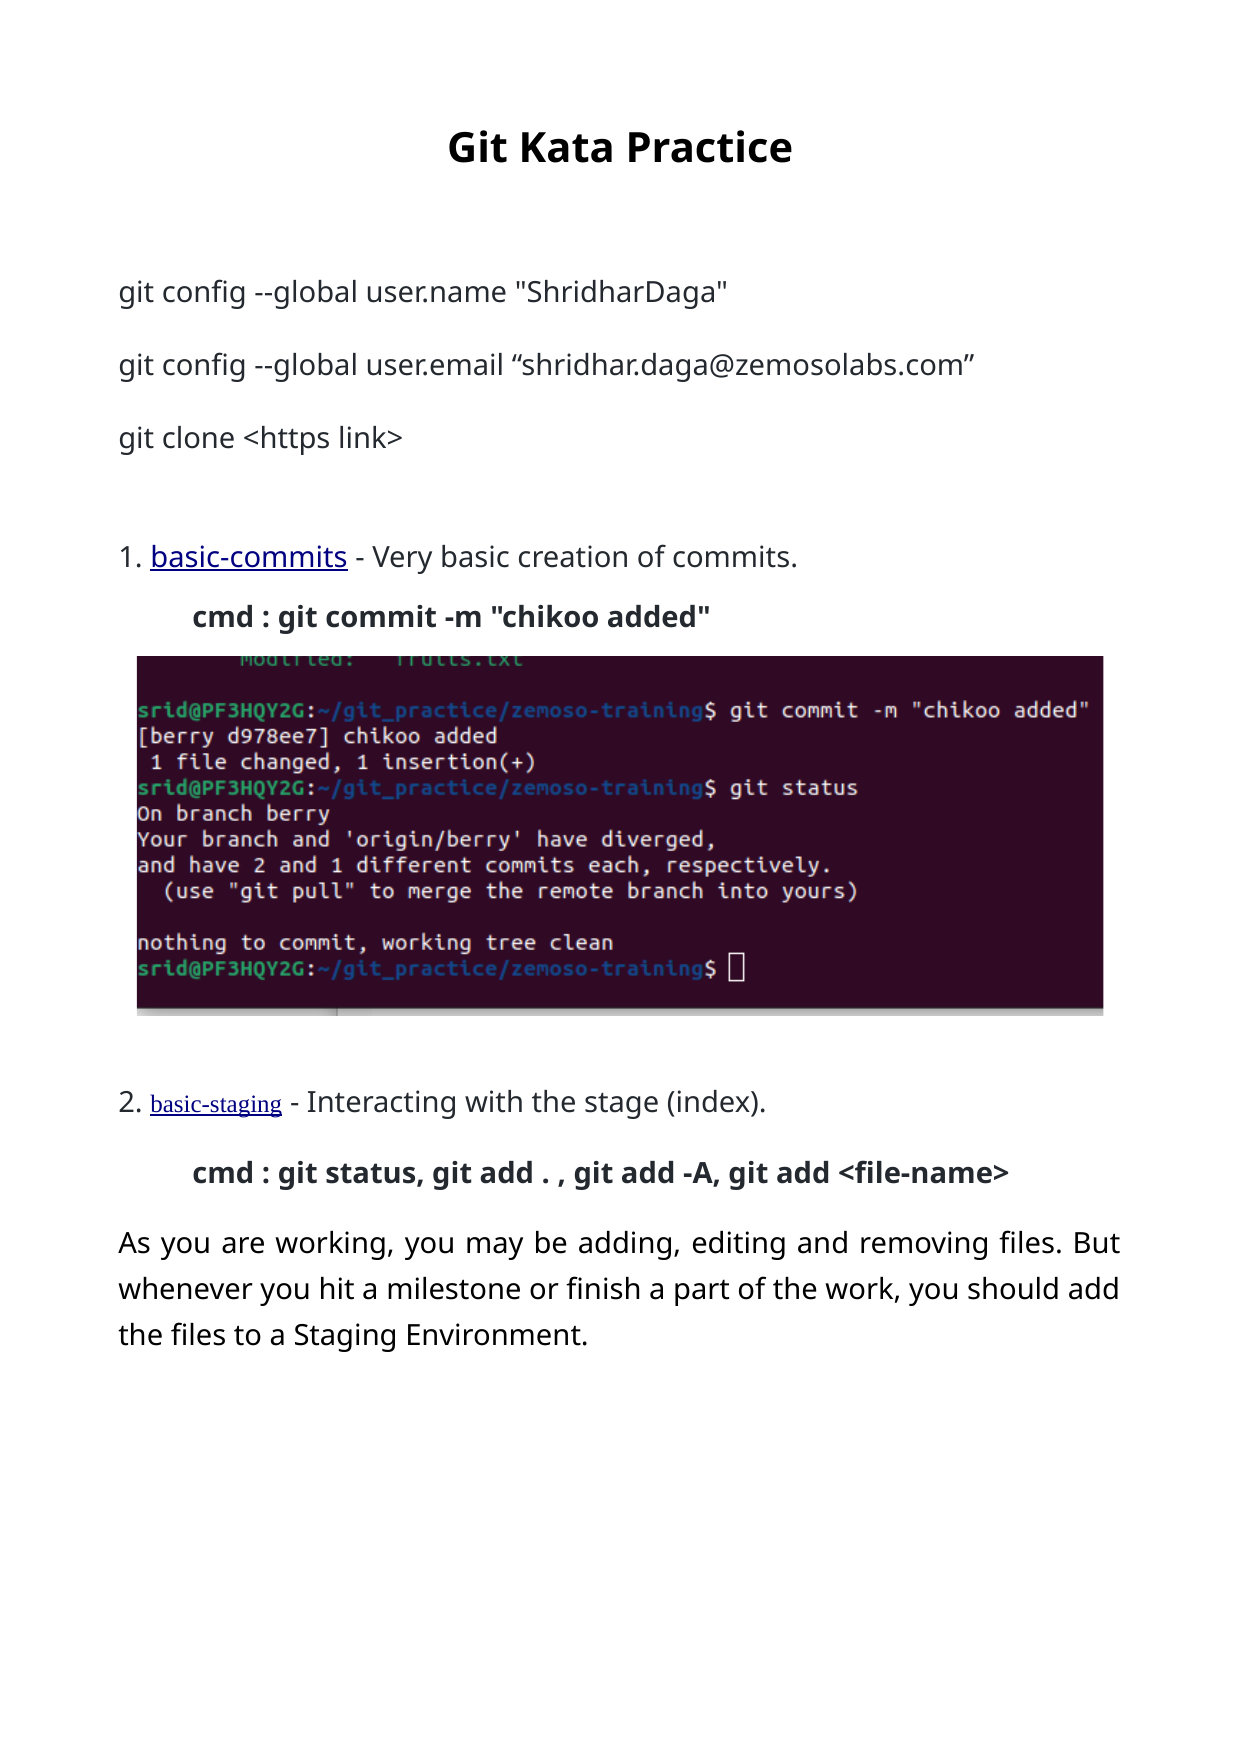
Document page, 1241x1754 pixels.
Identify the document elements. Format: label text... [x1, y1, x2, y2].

subtitle git config --global user.email “shridhar.daga@zemosolabs.com” [118, 344, 1122, 384]
subtitle git clone <https link> [118, 418, 1122, 457]
text cmd : git status, git add . , git add -A, git add <file-name> [118, 1152, 1122, 1192]
picture [136, 656, 1104, 1016]
text 1. basic-commits - Very basic creation of commits. [118, 536, 1122, 576]
subtitle git config --global user.name "ShridharDaga" [118, 272, 1122, 311]
text As you are working, you may be adding, editing and removing files. But whenever you hit a milestone or finish a part of the work, you should add the files to a Staging Environment. [118, 1222, 1122, 1353]
text Git Kata Practice [118, 118, 1122, 175]
text 2. basic-staging - Interacting with the stage (index). [118, 1081, 1122, 1121]
text cmd : git commit -m "chikoo added" [118, 596, 1122, 636]
